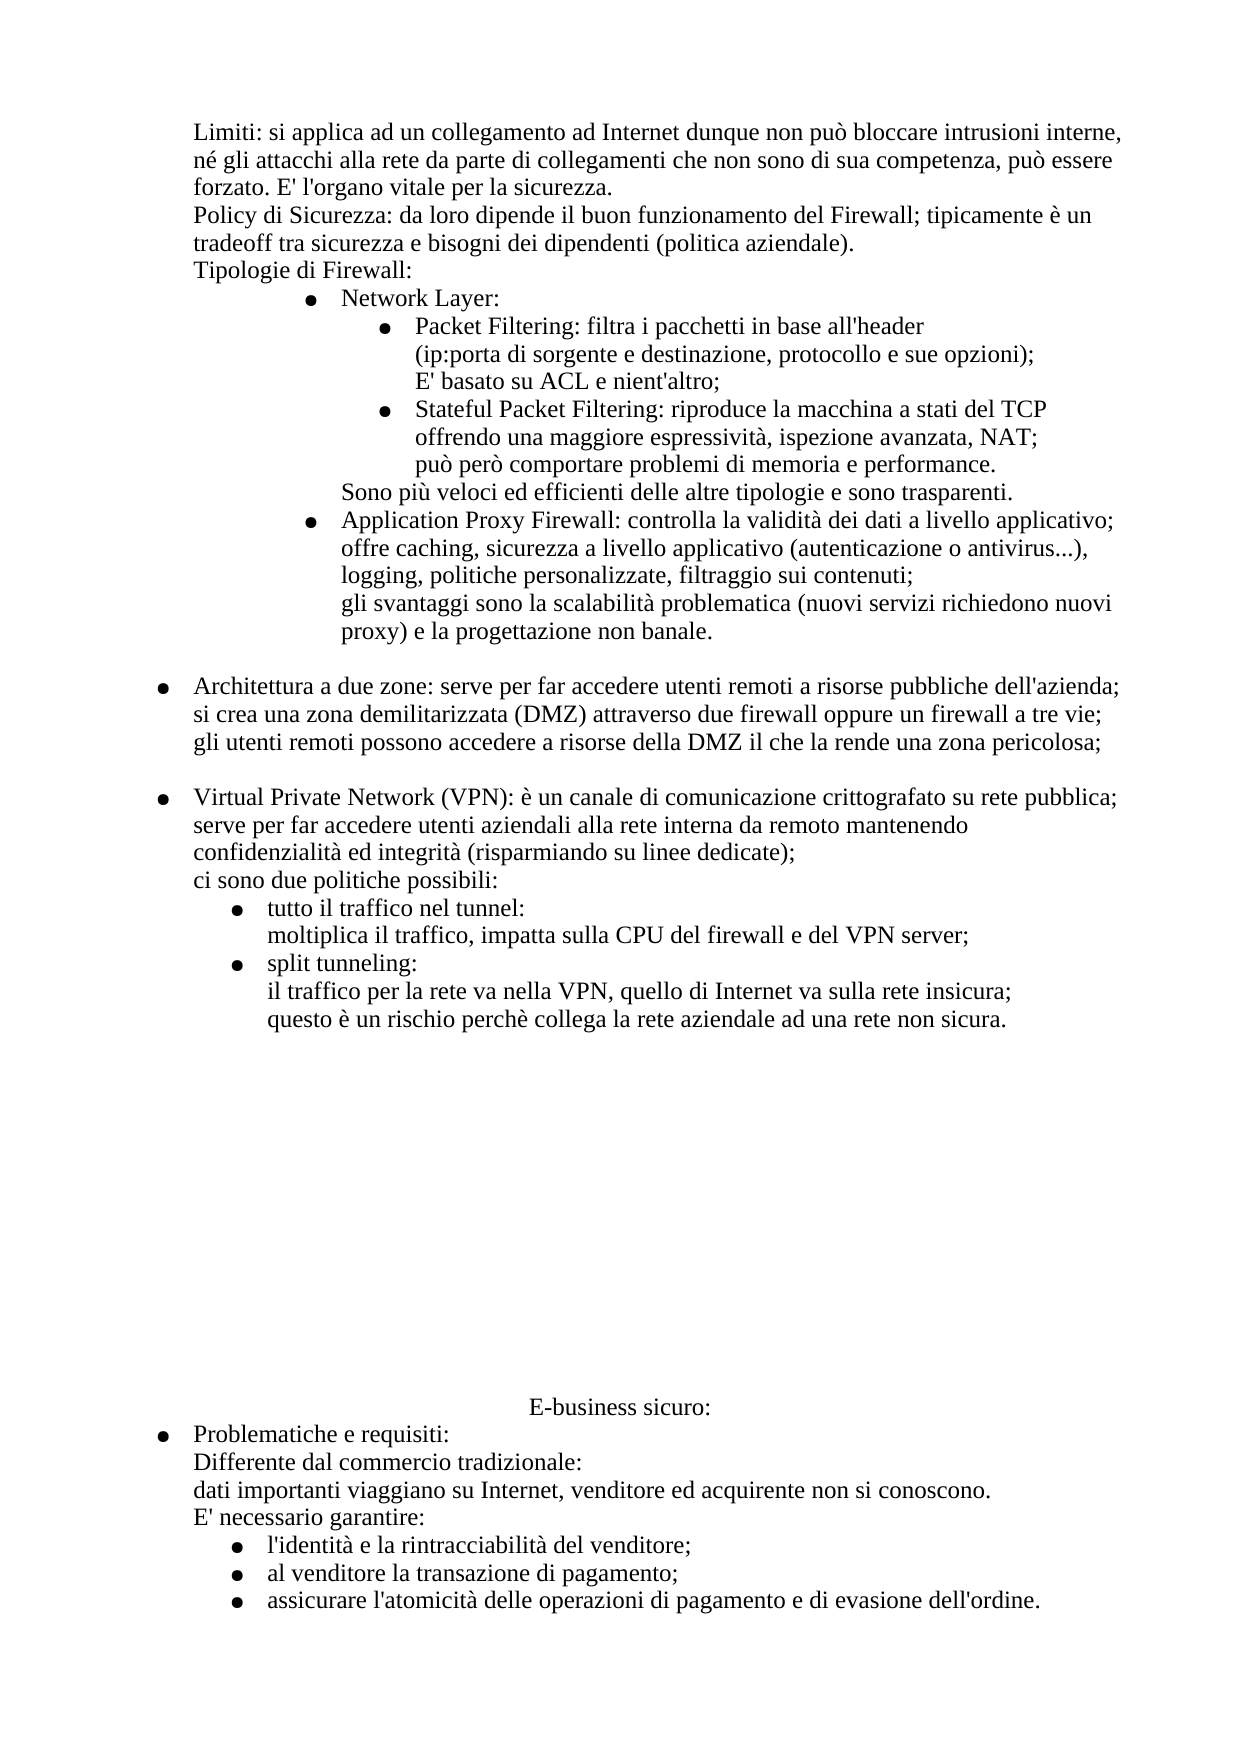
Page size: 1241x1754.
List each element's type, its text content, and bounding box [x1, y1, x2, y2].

list tutto il traffico nel tunnel: [229, 894, 1122, 922]
list Virtual Private Network (VPN): è un canale di comunicazione crittografato su rete pubblica; [156, 783, 1122, 811]
list Architettura a due zone: serve per far accedere utenti remoti a risorse pubbliche dell'azienda; [156, 672, 1122, 700]
list Differente dal commercio tradizionale: [156, 1448, 1122, 1476]
list si crea una zona demilitarizzata (DMZ) attraverso due firewall oppure un firewall a tre vie; [156, 700, 1122, 728]
list ci sono due politiche possibili: [156, 866, 1122, 894]
list E' basato su ACL e nient'altro; [377, 367, 1122, 395]
list Sono più veloci ed efficienti delle altre tipologie e sono trasparenti. [303, 478, 1122, 506]
list il traffico per la rete va nella VPN, quello di Internet va sulla rete insicura; [229, 977, 1122, 1005]
list al venditore la transazione di pagamento; [229, 1559, 1122, 1587]
list può però comportare problemi di memoria e performance. [377, 451, 1122, 478]
list Policy di Sicurezza: da loro dipende il buon funzionamento del Firewall; tipicamente è un tradeoff tra sicurezza e bisogni dei dipendenti (politica aziendale). [156, 201, 1122, 257]
list gli utenti remoti possono accedere a risorse della DMZ il che la rende una zona pericolosa; [156, 728, 1122, 755]
list gli svantaggi sono la scalabilità problematica (nuovi servizi richiedono nuovi proxy) e la progettazione non banale. [303, 589, 1122, 644]
list Tipologie di Firewall: [156, 257, 1122, 284]
list serve per far accedere utenti aziendali alla rete interna da remoto mantenendo confidenzialità ed integrità (risparmiando su linee dedicate); [156, 811, 1122, 866]
list dati importanti viaggiano su Internet, venditore ed acquirente non si conoscono. [156, 1476, 1122, 1503]
list offrendo una maggiore espressività, ispezione avanzata, NAT; [377, 423, 1122, 451]
list Network Layer: [303, 284, 1122, 312]
list (ip:porta di sorgente e destinazione, protocollo e sue opzioni); [377, 340, 1122, 367]
list Problematiche e requisiti: [156, 1420, 1122, 1448]
list E' necessario garantire: [156, 1503, 1122, 1531]
list Application Proxy Firewall: controlla la validità dei dati a livello applicativo; [303, 506, 1122, 534]
text E-business sicuro: [118, 1393, 1122, 1420]
list Stateful Packet Filtering: riproduce la macchina a stati del TCP [377, 395, 1122, 423]
list moltiplica il traffico, impatta sulla CPU del firewall e del VPN server; [229, 922, 1122, 949]
list l'identità e la rintracciabilità del venditore; [229, 1531, 1122, 1559]
list questo è un rischio perchè collega la rete aziendale ad una rete non sicura. [229, 1005, 1122, 1032]
list assicurare l'atomicità delle operazioni di pagamento e di evasione dell'ordine. [229, 1587, 1122, 1614]
list offre caching, sicurezza a livello applicativo (autenticazione o antivirus...), logging, politiche personalizzate, filtraggio sui contenuti; [303, 534, 1122, 589]
list split tunneling: [229, 949, 1122, 977]
list Packet Filtering: filtra i pacchetti in base all'header [377, 312, 1122, 340]
list Limiti: si applica ad un collegamento ad Internet dunque non può bloccare intrusioni interne, né gli attacchi alla rete da parte di collegamenti che non sono di sua competenza, può essere forzato. E' l'organo vitale per la sicurezza. [156, 118, 1122, 201]
